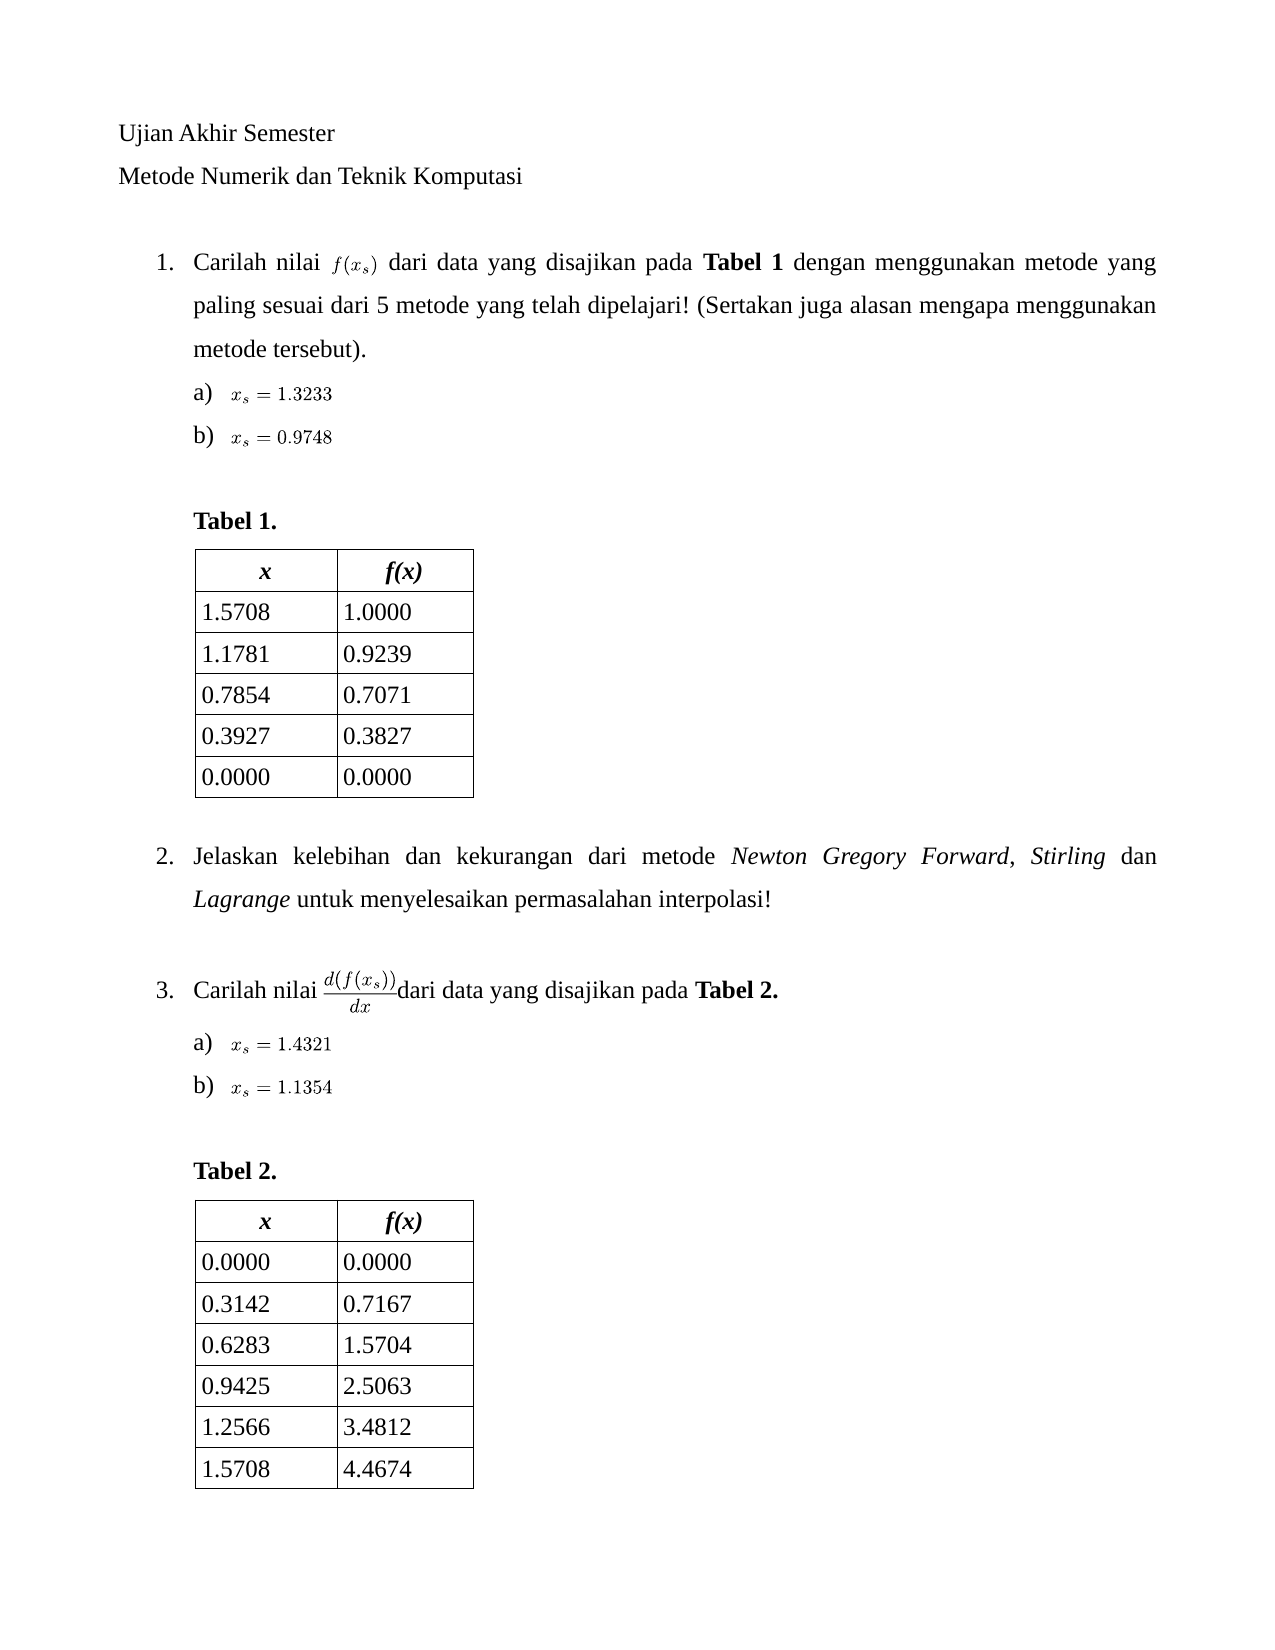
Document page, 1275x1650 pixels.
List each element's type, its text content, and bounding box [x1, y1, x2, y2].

table_cell 1.0000 [338, 592, 473, 632]
table_cell 1.1781 [196, 633, 337, 673]
table_cell 0.0000 [338, 1242, 473, 1282]
table_cell 0.7167 [338, 1283, 473, 1323]
table_cell 0.0000 [196, 1242, 337, 1282]
table_cell 0.3827 [338, 715, 473, 756]
list Tabel 1. [156, 506, 1157, 535]
table_cell 0.9239 [338, 633, 473, 673]
table_header x [196, 550, 337, 591]
table_cell 2.5063 [338, 1366, 473, 1406]
table_cell 1.5708 [196, 592, 337, 632]
table_cell 0.7071 [338, 674, 473, 714]
list Carilah nilai dari data yang disajikan pada Tabel 2. [156, 970, 1157, 1013]
table_header x [196, 1201, 337, 1241]
table_header f(x) [338, 550, 473, 591]
table_cell 3.4812 [338, 1407, 473, 1447]
table_cell 0.3142 [196, 1283, 337, 1323]
text Metode Numerik dan Teknik Komputasi [118, 161, 1157, 190]
table_cell 0.7854 [196, 674, 337, 714]
table_cell 1.5708 [196, 1448, 337, 1488]
text Ujian Akhir Semester [118, 118, 1157, 147]
table_cell 0.0000 [338, 757, 473, 797]
table_cell 1.5704 [338, 1324, 473, 1364]
table_cell 1.2566 [196, 1407, 337, 1447]
list Carilah nilai dari data yang disajikan pada Tabel 1 dengan menggunakan metode yang paling sesuai dari 5 metode yang telah dipelajari! (Sertakan juga alasan mengapa menggunakan metode tersebut). [156, 247, 1157, 362]
table_cell 0.6283 [196, 1324, 337, 1364]
list Jelaskan kelebihan dan kekurangan dari metode Newton Gregory Forward, Stirling dan Lagrange untuk menyelesaikan permasalahan interpolasi! [156, 841, 1157, 913]
table_header f(x) [338, 1201, 473, 1241]
table_cell 0.0000 [196, 757, 337, 797]
table_cell 0.3927 [196, 715, 337, 756]
table_cell 4.4674 [338, 1448, 473, 1488]
list Tabel 2. [156, 1156, 1157, 1185]
table_cell 0.9425 [196, 1366, 337, 1406]
